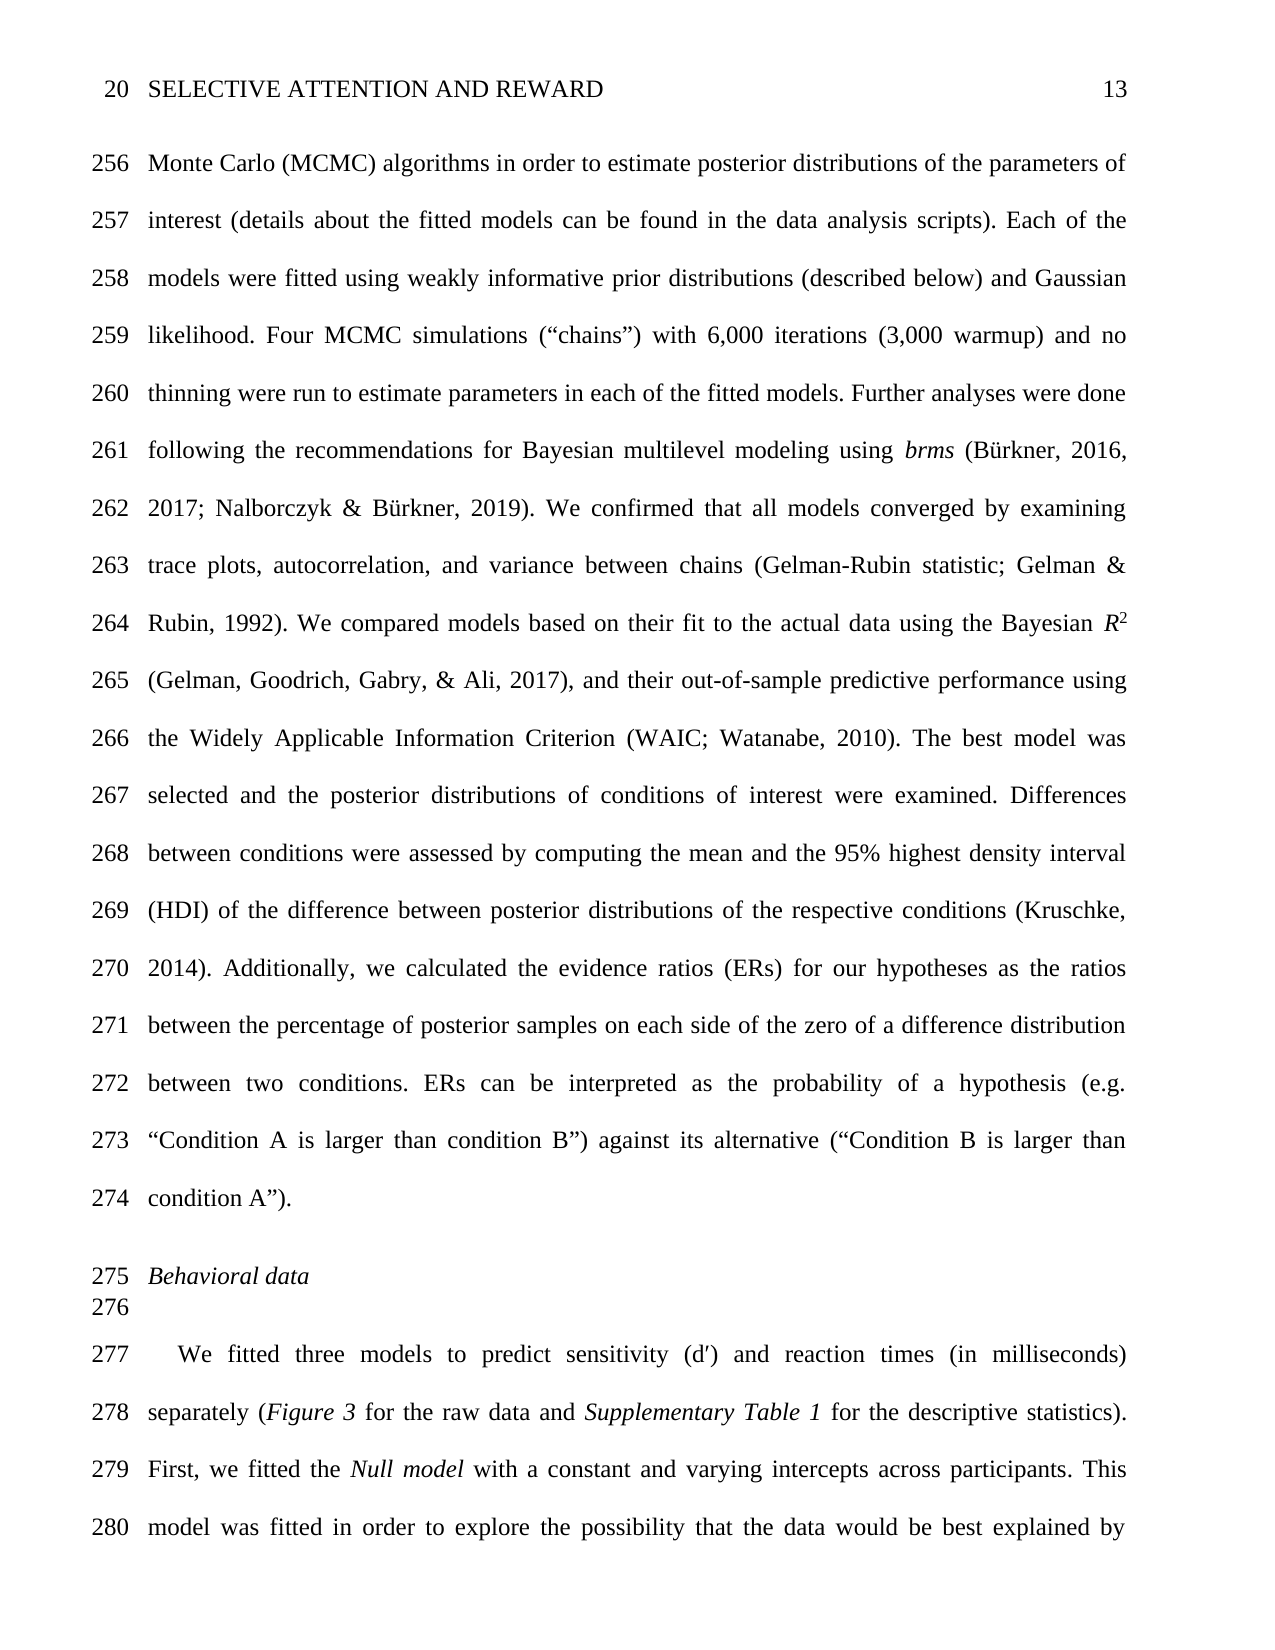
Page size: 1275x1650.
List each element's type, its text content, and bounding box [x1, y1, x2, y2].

subtitle Behavioral data [148, 1261, 1127, 1290]
text Monte Carlo (MCMC) algorithms in order to estimate posterior distributions of the parameters of interest (details about the fitted models can be found in the data analysis scripts). Each of the models were fitted using weakly informative prior distributions (described below) and Gaussian likelihood. Four MCMC simulations (“chains”) with 6,000 iterations (3,000 warmup) and no thinning were run to estimate parameters in each of the fitted models. Further analyses were done following the recommendations for Bayesian multilevel modeling using brms (Bürkner, 2016, 2017; Nalborczyk & Bürkner, 2019). We confirmed that all models converged by examining trace plots, autocorrelation, and variance between chains (Gelman-Rubin statistic; Gelman & Rubin, 1992). We compared models based on their fit to the actual data using the Bayesian R2 (Gelman, Goodrich, Gabry, & Ali, 2017), and their out-of-sample predictive performance using the Widely Applicable Information Criterion (WAIC; Watanabe, 2010). The best model was selected and the posterior distributions of conditions of interest were examined. Differences between conditions were assessed by computing the mean and the 95% highest density interval (HDI) of the difference between posterior distributions of the respective conditions (Kruschke, 2014). Additionally, we calculated the evidence ratios (ERs) for our hypotheses as the ratios between the percentage of posterior samples on each side of the zero of a difference distribution between two conditions. ERs can be interpreted as the probability of a hypothesis (e.g. “Condition A is larger than condition B”) against its alternative (“Condition B is larger than condition A”). [148, 148, 1127, 1211]
text We fitted three models to predict sensitivity (d′) and reaction times (in milliseconds) separately (Figure 3 for the raw data and Supplementary Table 1 for the descriptive statistics). First, we fitted the Null model with a constant and varying intercepts across participants. This model was fitted in order to explore the possibility that the data would be best explained by [148, 1339, 1127, 1540]
